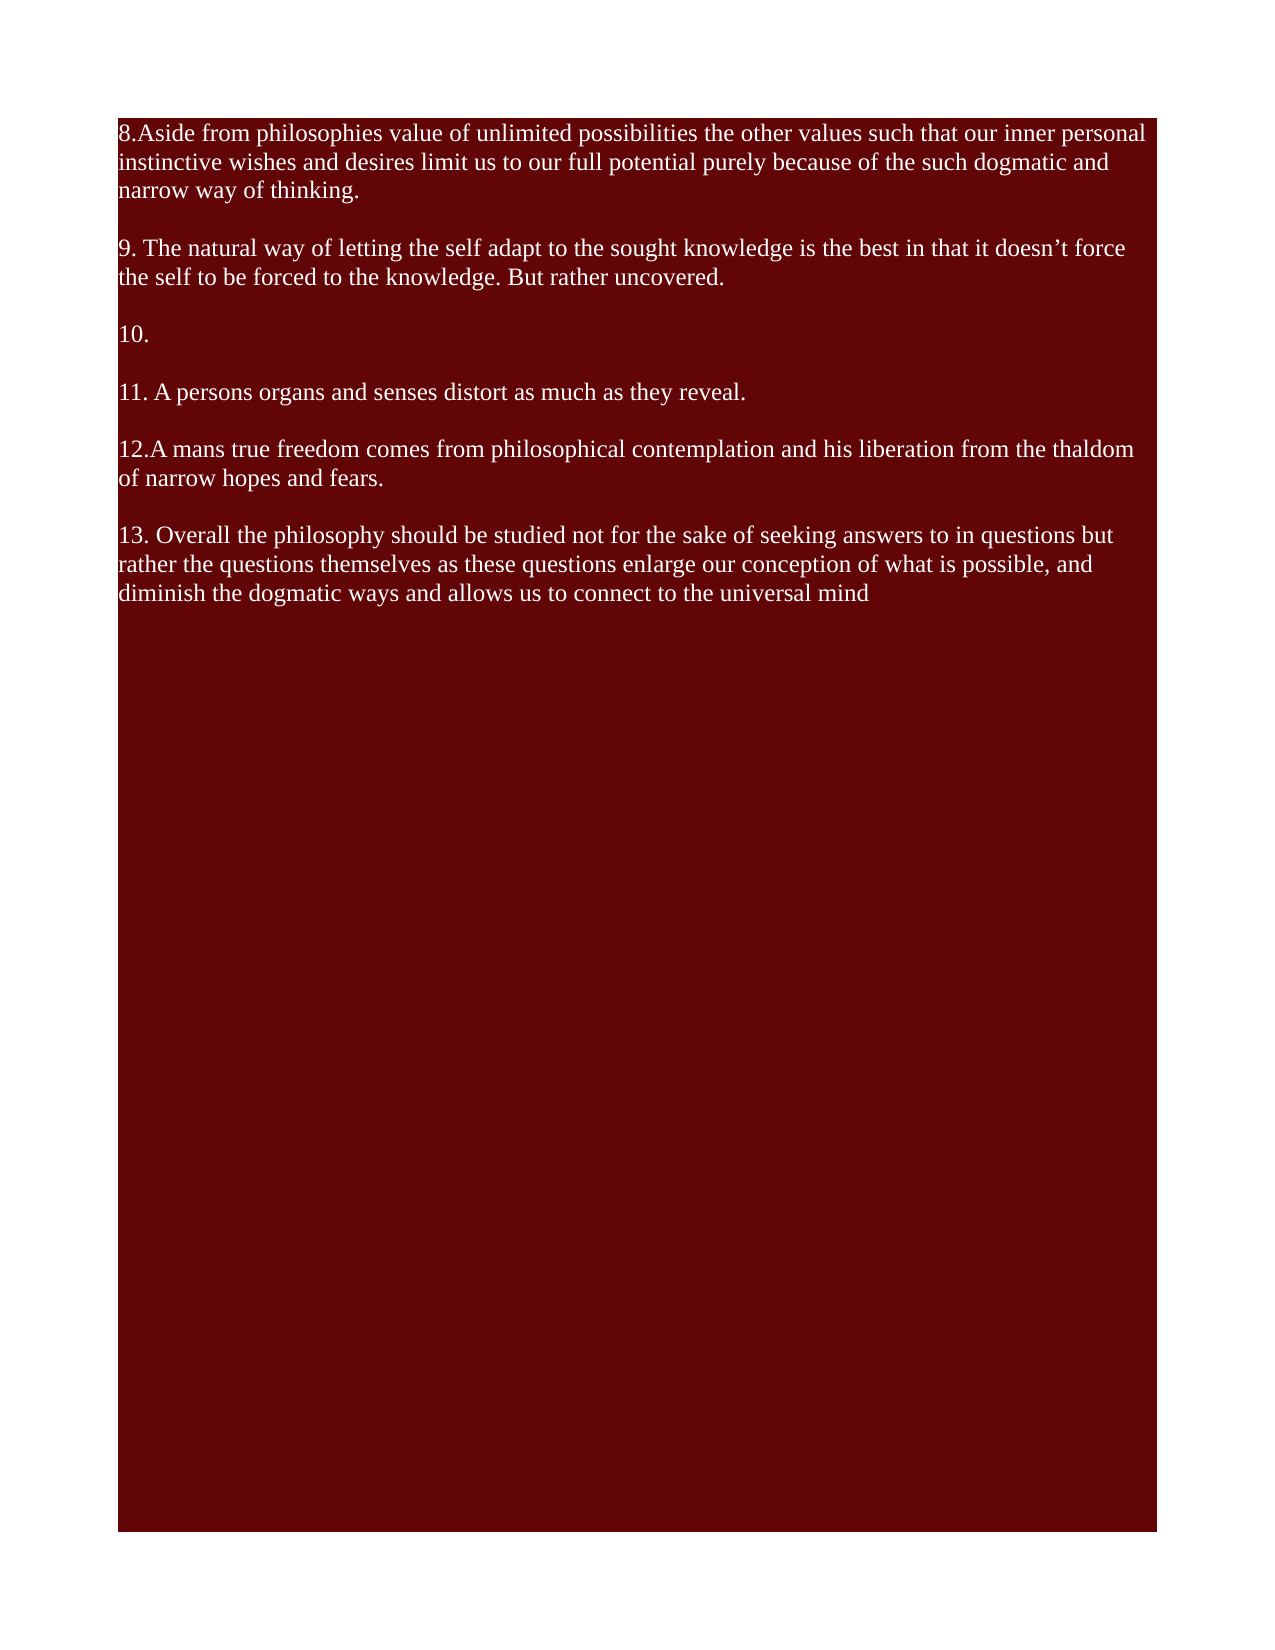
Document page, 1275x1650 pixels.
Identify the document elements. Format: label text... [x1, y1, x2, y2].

text 11. A persons organs and senses distort as much as they reveal. [118, 377, 1157, 406]
text 12.A mans true freedom comes from philosophical contemplation and his liberation from the thaldom of narrow hopes and fears. [118, 434, 1157, 492]
text 10. [118, 319, 1157, 348]
text 8.Aside from philosophies value of unlimited possibilities the other values such that our inner personal instinctive wishes and desires limit us to our full potential purely because of the such dogmatic and narrow way of thinking. [118, 118, 1157, 204]
text 9. The natural way of letting the self adapt to the sought knowledge is the best in that it doesn’t force the self to be forced to the knowledge. But rather uncovered. [118, 233, 1157, 291]
text rather the questions themselves as these questions enlarge our conception of what is possible, and diminish the dogmatic ways and allows us to connect to the universal mind [118, 549, 1157, 607]
text 13. Overall the philosophy should be studied not for the sake of seeking answers to in questions but [118, 521, 1157, 549]
